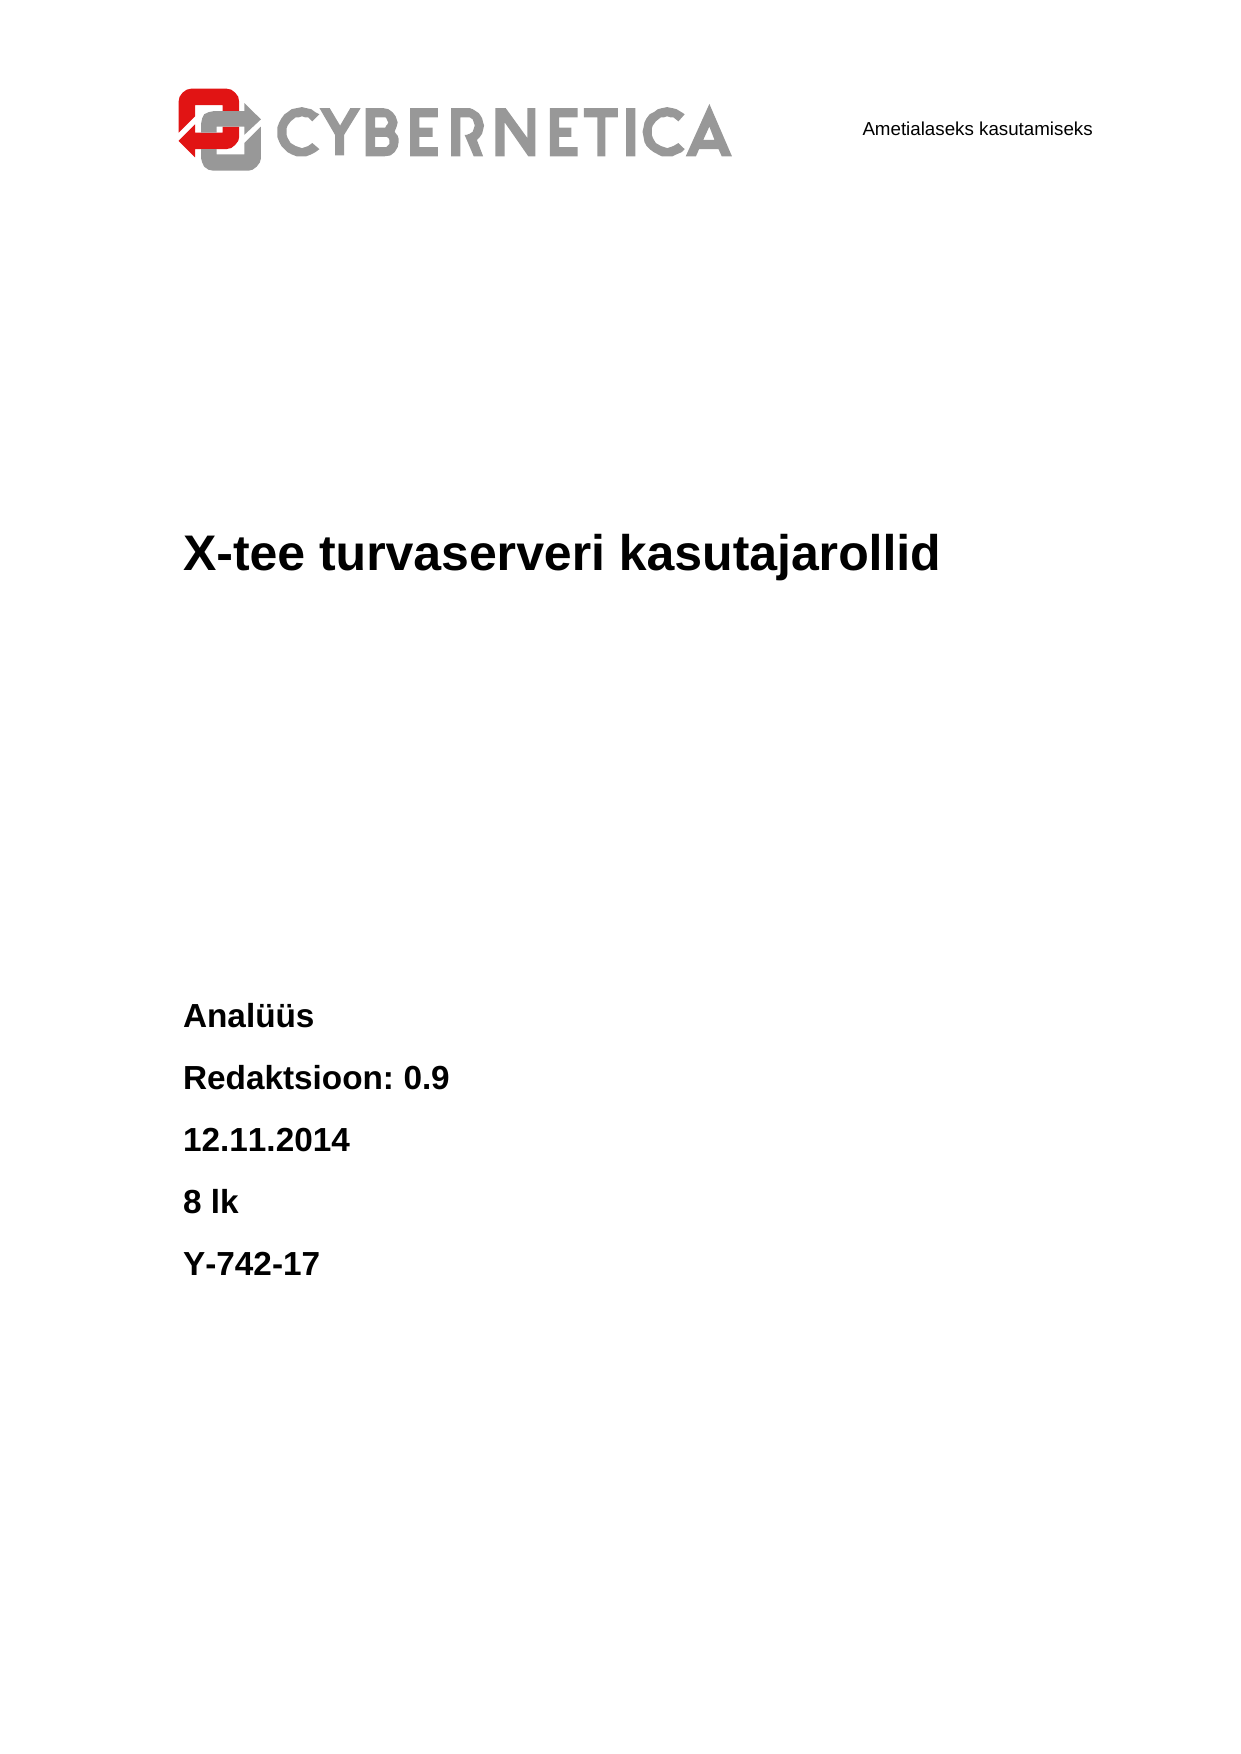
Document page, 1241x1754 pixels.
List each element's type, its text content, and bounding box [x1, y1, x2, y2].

table_header X-tee turvaserveri kasutajarollid [177, 208, 1093, 917]
table_cell Analüüs Redaktsioon: 0.9 12.11.2014 8 lk Y-742-17 [177, 917, 1093, 1338]
